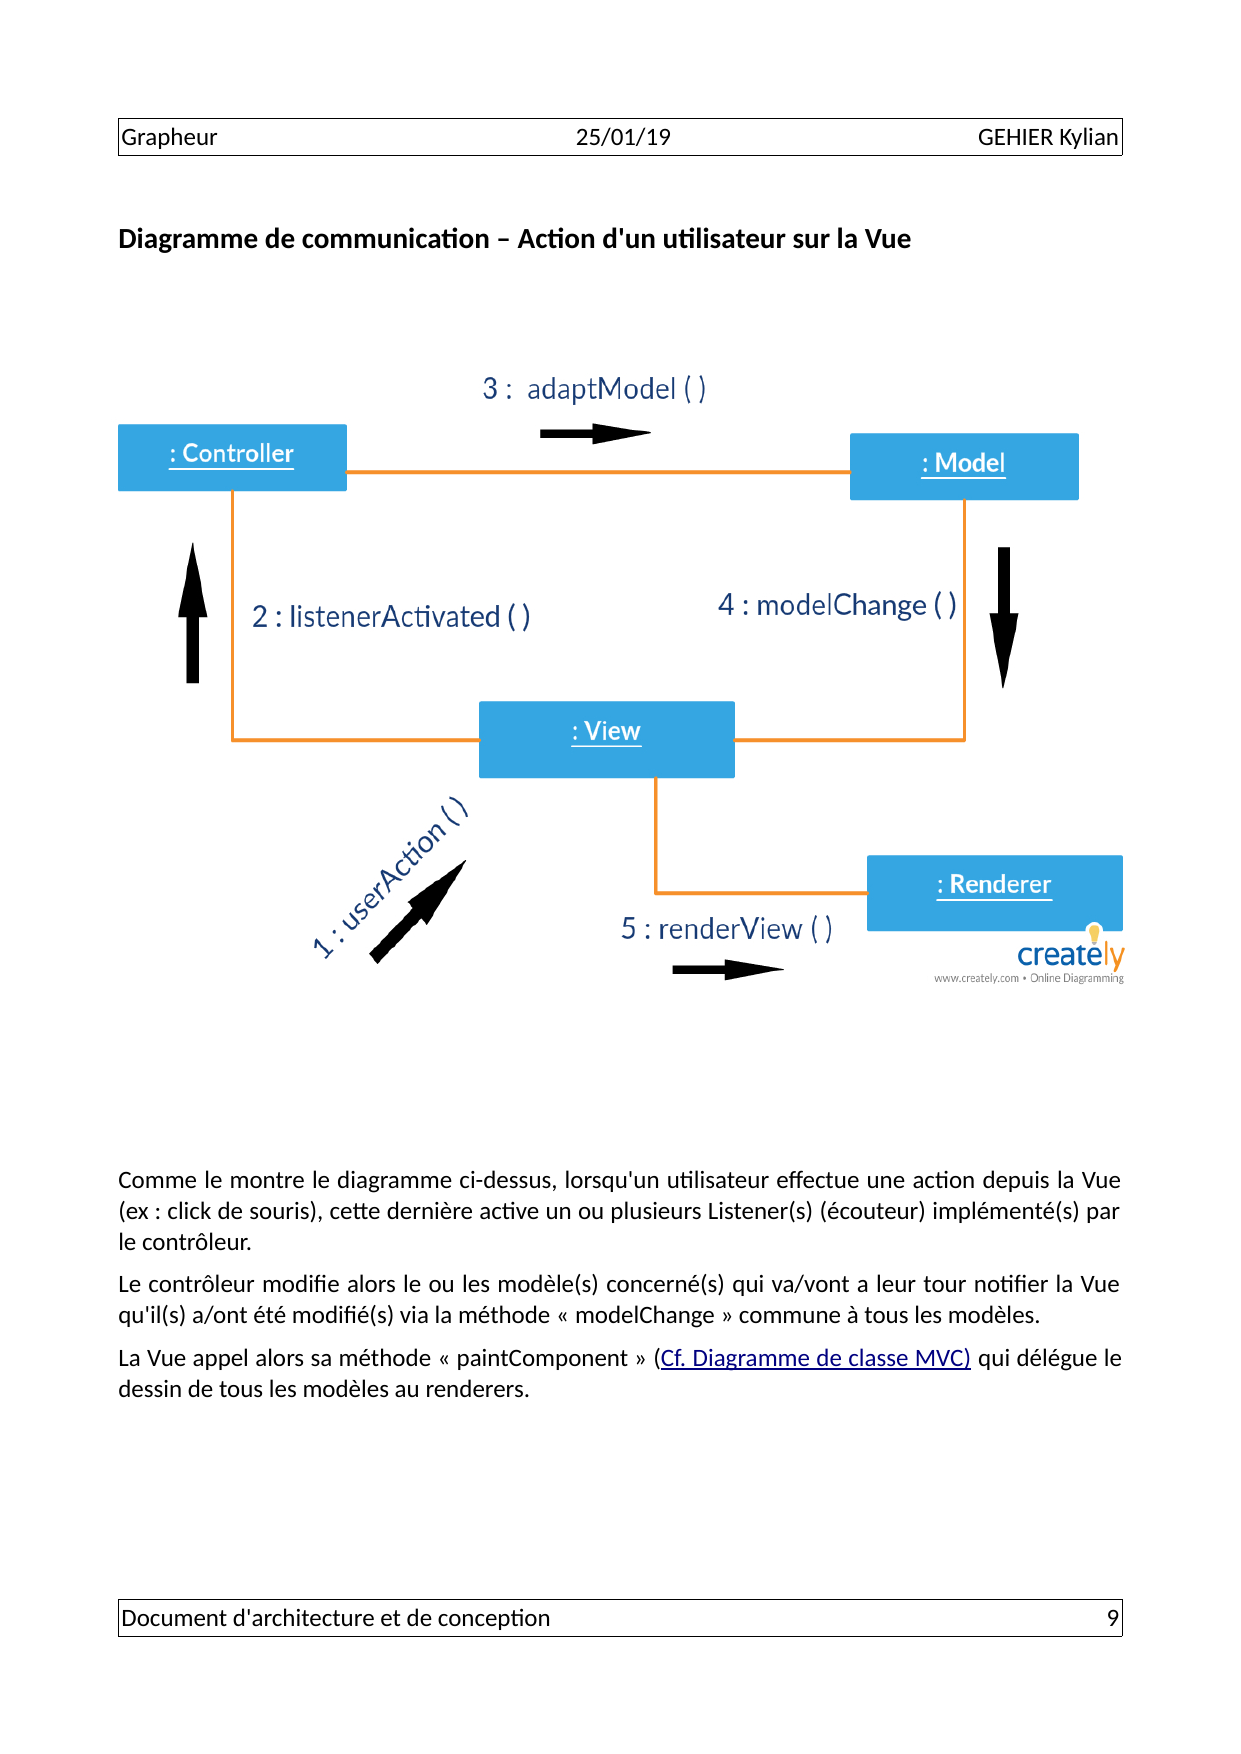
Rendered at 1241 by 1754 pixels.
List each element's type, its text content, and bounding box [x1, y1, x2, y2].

picture [104, 363, 1135, 993]
text Le contrôleur modifie alors le ou les modèle(s) concerné(s) qui va/vont a leur tour notifier la Vue qu'il(s) a/ont été modifié(s) via la méthode « modelChange » commune à tous les modèles. [118, 1269, 1122, 1330]
text Comme le montre le diagramme ci-dessus, lorsqu'un utilisateur effectue une action depuis la Vue (ex : click de souris), cette dernière active un ou plusieurs Listener(s) (écouteur) implémenté(s) par le contrôleur. [118, 1164, 1122, 1256]
text Diagramme de communication – Action d'un utilisateur sur la Vue [118, 220, 1122, 255]
text La Vue appel alors sa méthode « paintComponent » (Cf. Diagramme de classe MVC) qui délégue le dessin de tous les modèles au renderers. [118, 1342, 1122, 1403]
